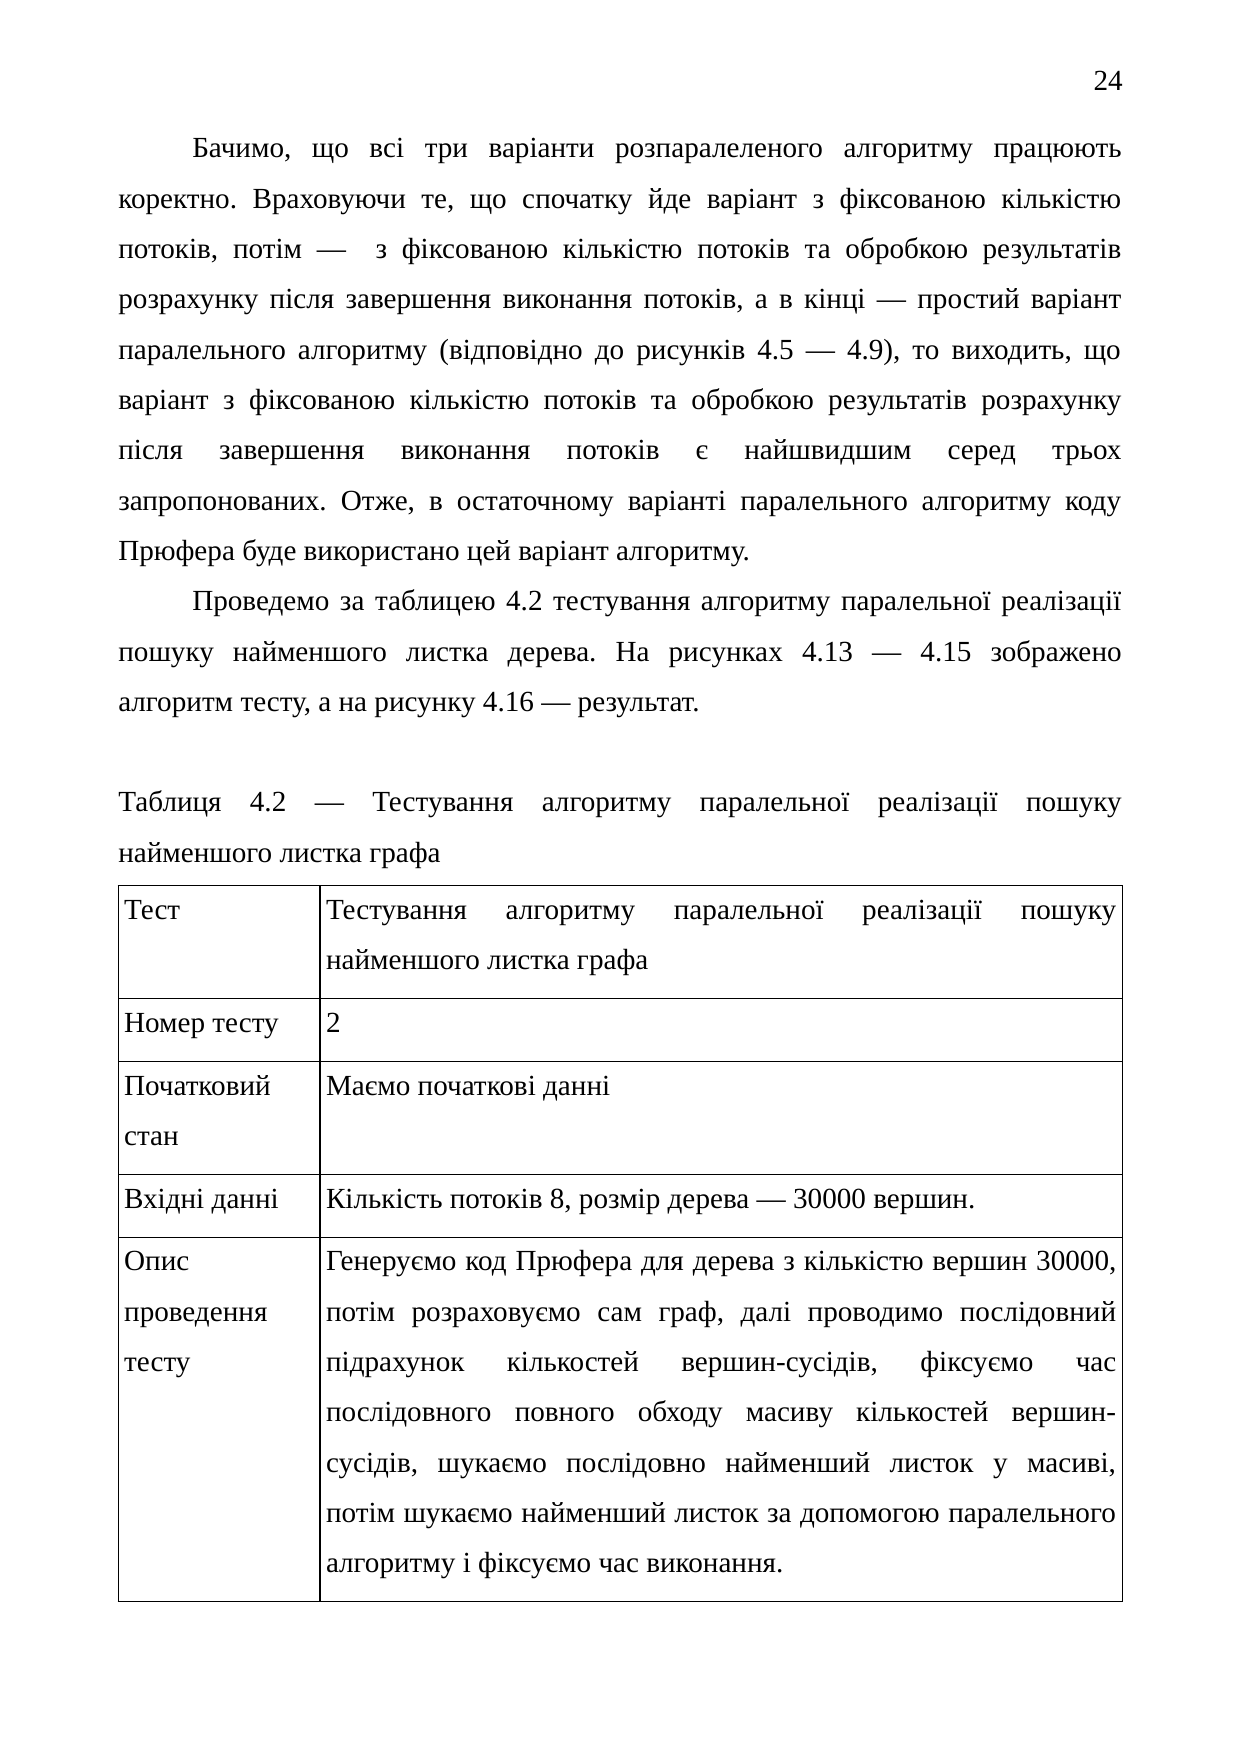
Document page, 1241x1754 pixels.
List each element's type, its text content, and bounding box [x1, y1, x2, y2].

table_cell Генеруємо код Прюфера для дерева з кількістю вершин 30000, потім розраховуємо сам граф, далі проводимо послідовний підрахунок кількостей вершин-сусідів, фіксуємо час послідовного повного обходу масиву кількостей вершин-сусідів, шукаємо послідовно найменший листок у масиві, потім шукаємо найменший листок за допомогою паралельного алгоритму і фіксуємо час виконання. [321, 1238, 1122, 1601]
table_header Тестування алгоритму паралельної реалізації пошуку найменшого листка графа [321, 886, 1122, 998]
table_cell 2 [321, 999, 1122, 1061]
text Проведемо за таблицею 4.2 тестування алгоритму паралельної реалізації пошуку найменшого листка дерева. На рисунках 4.13 — 4.15 зображено алгоритм тесту, а на рисунку 4.16 — результат. [118, 583, 1122, 717]
table_cell Вхідні данні [119, 1175, 319, 1237]
table_cell Опис проведення тесту [119, 1238, 319, 1601]
text Бачимо, що всі три варіанти розпаралеленого алгоритму працюють коректно. Враховуючи те, що спочатку йде варіант з фіксованою кількістю потоків, потім — з фіксованою кількістю потоків та обробкою результатів розрахунку після завершення виконання потоків, а в кінці — простий варіант паралельного алгоритму (відповідно до рисунків 4.5 — 4.9), то виходить, що варіант з фіксованою кількістю потоків та обробкою результатів розрахунку після завершення виконання потоків є найшвидшим серед трьох запропонованих. Отже, в остаточному варіанті паралельного алгоритму коду Прюфера буде використано цей варіант алгоритму. [118, 131, 1122, 567]
table_cell Початковий стан [119, 1062, 319, 1174]
table_cell Номер тесту [119, 999, 319, 1061]
text Таблиця 4.2 — Тестування алгоритму паралельної реалізації пошуку найменшого листка графа [118, 784, 1122, 868]
table_header Тест [119, 886, 319, 998]
table_cell Маємо початкові данні [321, 1062, 1122, 1174]
table_cell Кількість потоків 8, розмір дерева — 30000 вершин. [321, 1175, 1122, 1237]
